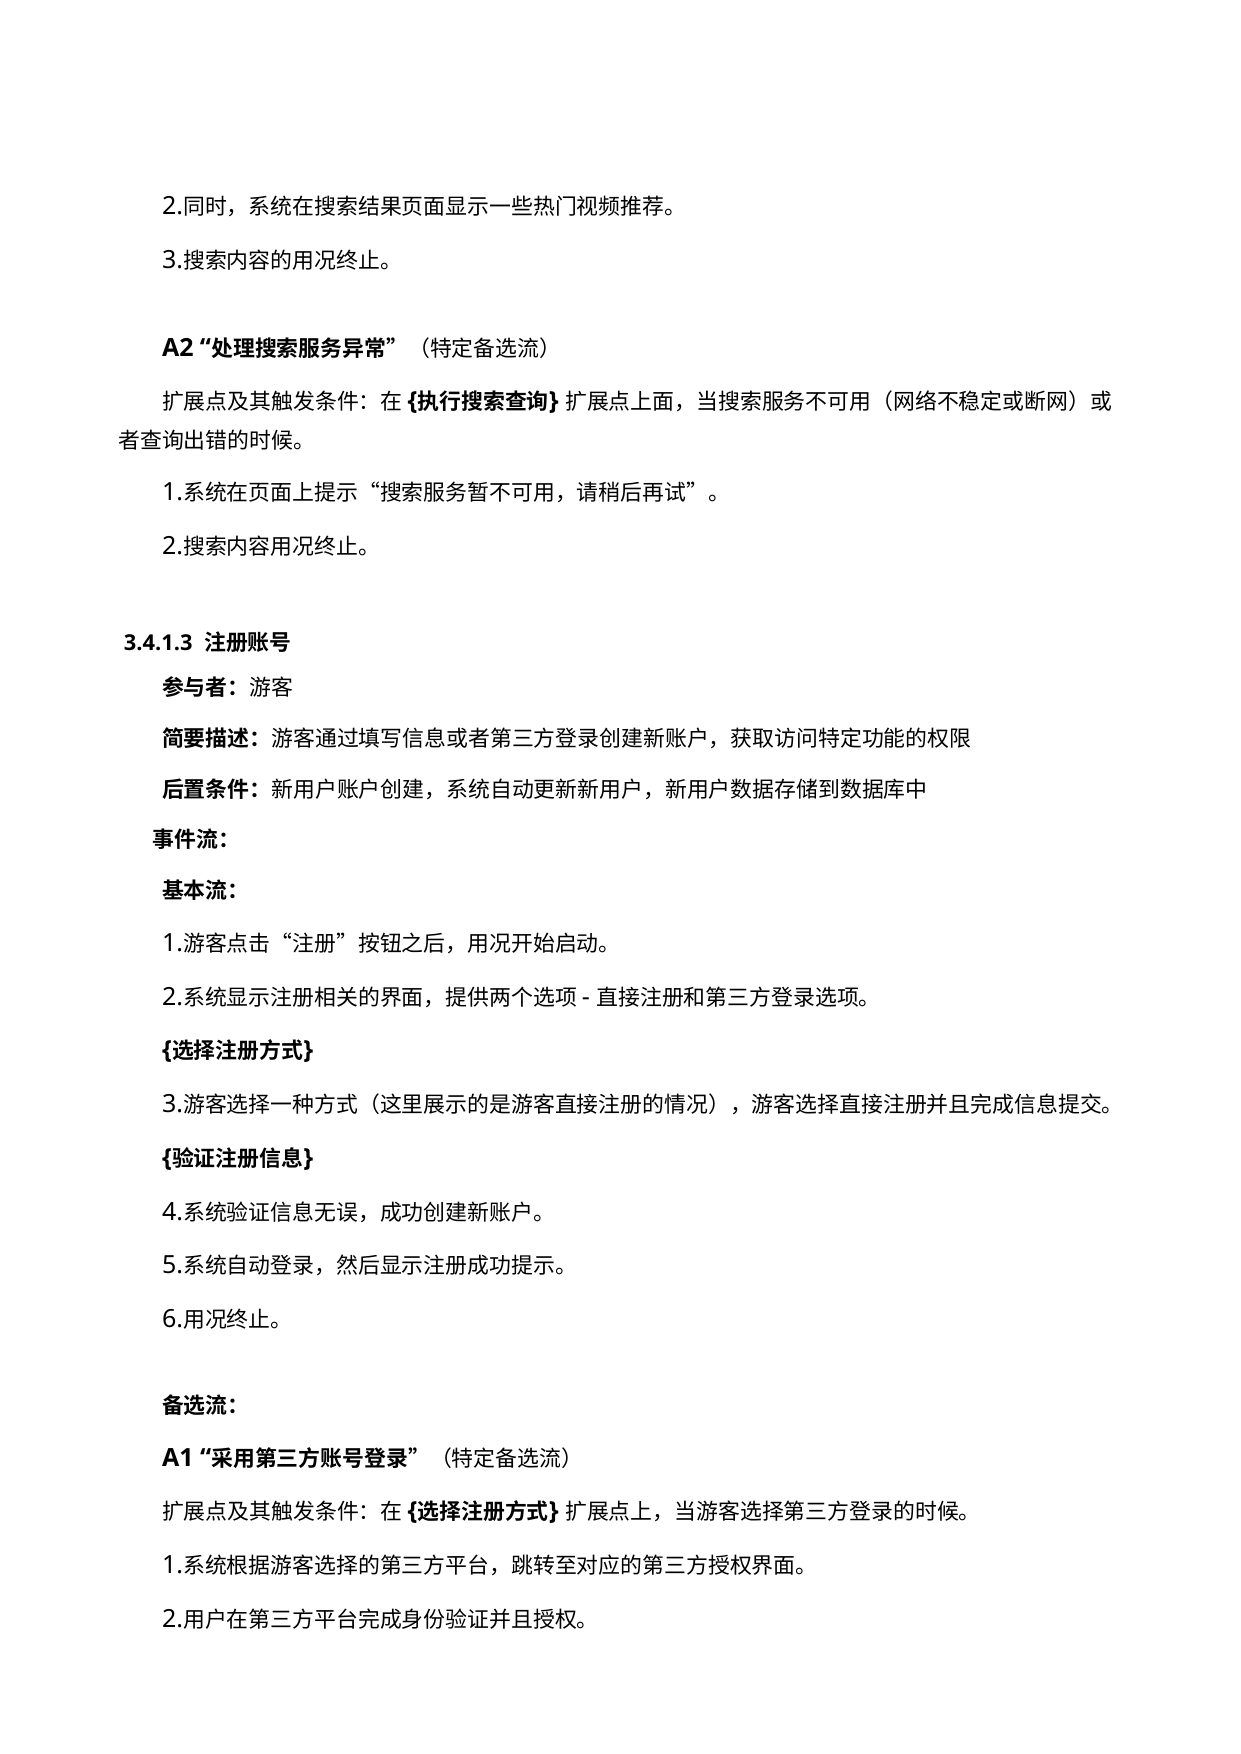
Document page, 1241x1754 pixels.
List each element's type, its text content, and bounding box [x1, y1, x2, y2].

text 扩展点及其触发条件：在 {选择注册方式} 扩展点上，当游客选择第三方登录的时候。 [118, 1493, 1122, 1527]
text A2 “处理搜索服务异常”（特定备选流） [118, 329, 1122, 363]
text 事件流： [118, 822, 1122, 854]
text 1.系统根据游客选择的第三方平台，跳转至对应的第三方授权界面。 [118, 1547, 1122, 1581]
text 后置条件：新用户账户创建，系统自动更新新用户，新用户数据存储到数据库中 [118, 772, 1122, 803]
text 备选流： [118, 1388, 1122, 1420]
text 3.搜索内容的用况终止。 [118, 241, 1122, 275]
text 1.游客点击“注册”按钮之后，用况开始启动。 [118, 924, 1122, 958]
text 5.系统自动登录，然后显示注册成功提示。 [118, 1247, 1122, 1281]
text 2.系统显示注册相关的界面，提供两个选项 - 直接注册和第三方登录选项。 [118, 978, 1122, 1012]
text 扩展点及其触发条件：在 {执行搜索查询} 扩展点上面，当搜索服务不可用（网络不稳定或断网）或者查询出错的时候。 [118, 383, 1122, 455]
text 4.系统验证信息无误，成功创建新账户。 [118, 1193, 1122, 1227]
subtitle 注册账号 [118, 625, 1122, 657]
text 基本流： [118, 873, 1122, 905]
text 6.用况终止。 [118, 1301, 1122, 1335]
text 3.游客选择一种方式（这里展示的是游客直接注册的情况），游客选择直接注册并且完成信息提交。 [118, 1086, 1122, 1120]
text 2.搜索内容用况终止。 [118, 528, 1122, 562]
text 简要描述：游客通过填写信息或者第三方登录创建新账户，获取访问特定功能的权限 [118, 721, 1122, 752]
text 2.用户在第三方平台完成身份验证并且授权。 [118, 1601, 1122, 1634]
text 1.系统在页面上提示“搜索服务暂不可用，请稍后再试”。 [118, 474, 1122, 508]
text 参与者：游客 [118, 670, 1122, 702]
text A1 “采用第三方账号登录”（特定备选流） [118, 1439, 1122, 1473]
text {验证注册信息} [118, 1139, 1122, 1173]
text 2.同时，系统在搜索结果页面显示一些热门视频推荐。 [118, 188, 1122, 222]
text {选择注册方式} [118, 1032, 1122, 1066]
